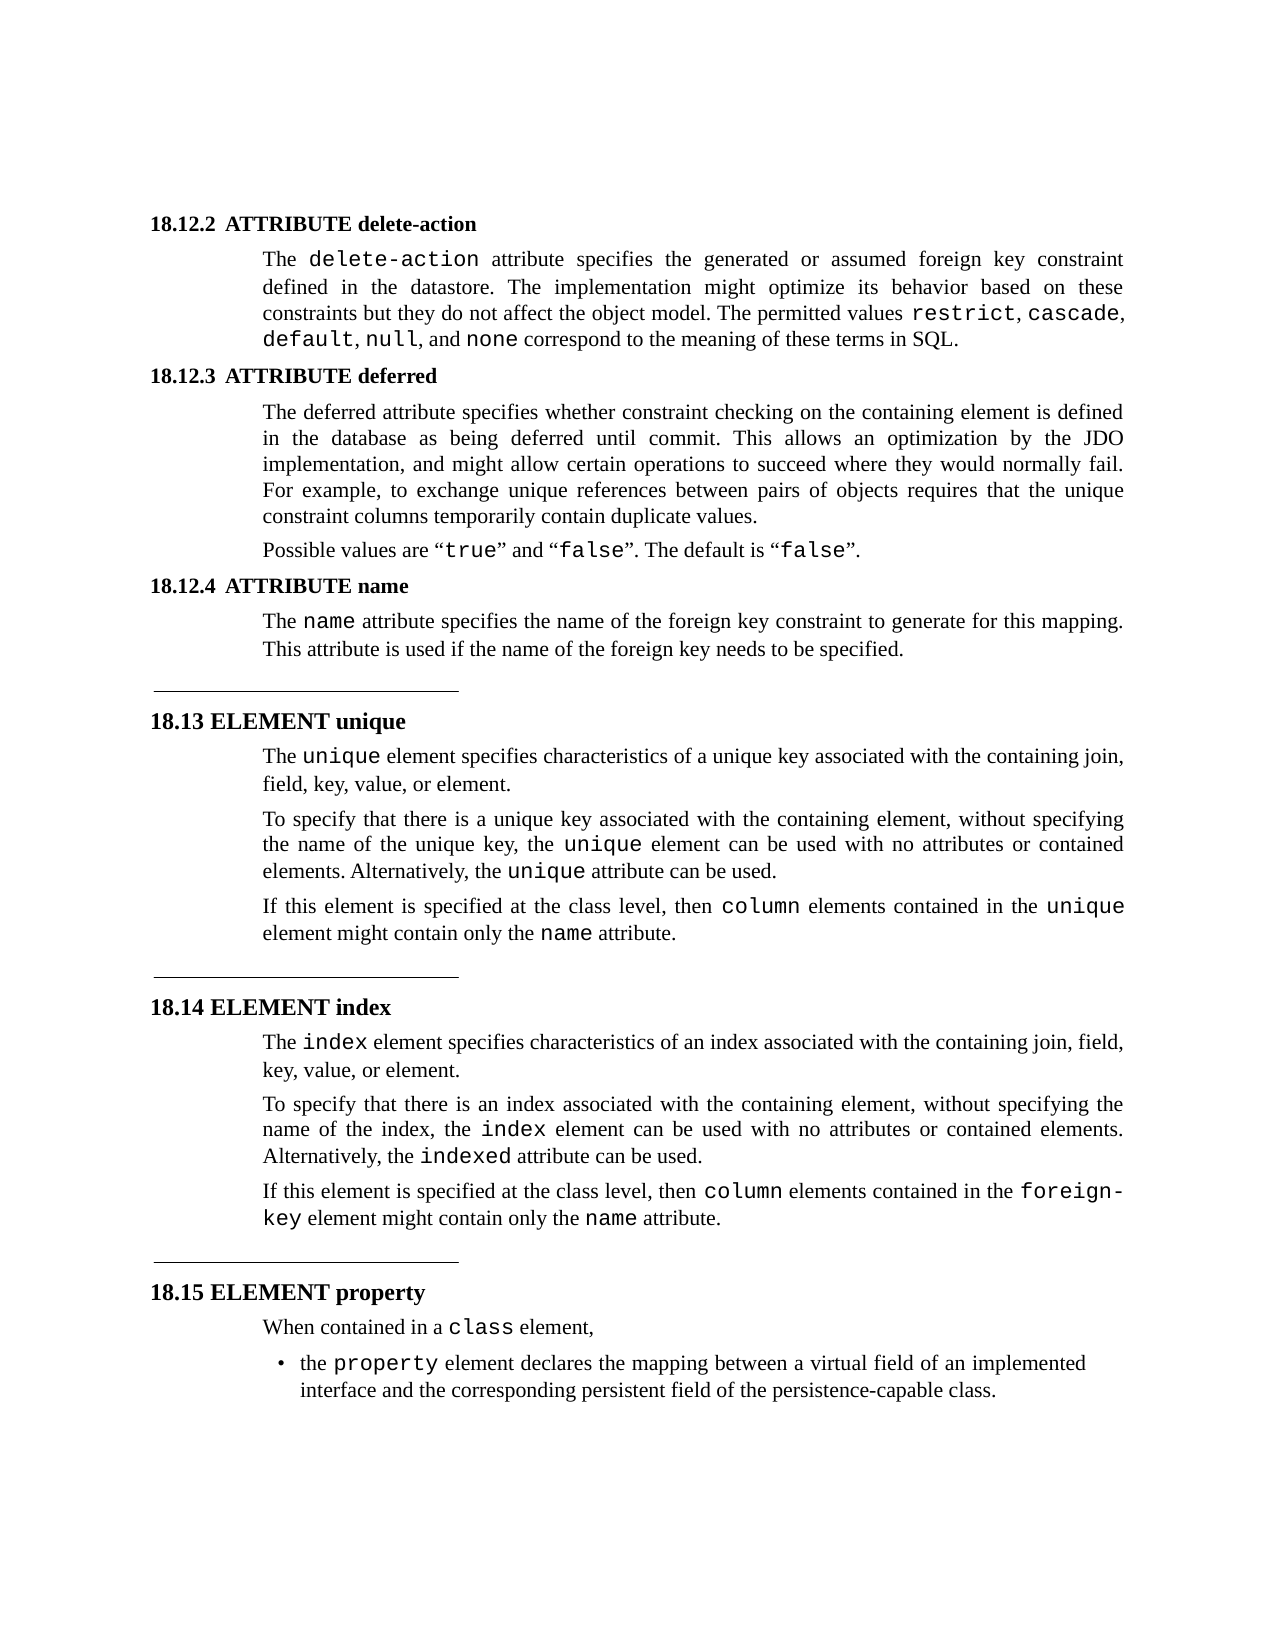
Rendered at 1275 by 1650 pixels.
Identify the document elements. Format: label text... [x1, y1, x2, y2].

text The delete-action attribute specifies the generated or assumed foreign key constraint defined in the datastore. The implementation might optimize its behavior based on these constraints but they do not affect the object model. The permitted values restrict, cascade, default, null, and none correspond to the meaning of these terms in SQL. [262, 246, 1125, 353]
text • the property element declares the mapping between a virtual field of an implemented interface and the corresponding persistent field of the persistence-capable class. [277, 1349, 1087, 1402]
text The index element specifies characteristics of an index associated with the containing join, field, key, value, or element. [262, 1029, 1125, 1082]
text To specify that there is an index associated with the containing element, without specifying the name of the index, the index element can be used with no attributes or contained elements. Alternatively, the indexed attribute can be used. [262, 1090, 1125, 1170]
text The unique element specifies characteristics of a unique key associated with the containing join, field, key, value, or element. [262, 743, 1125, 796]
subtitle ATTRIBUTE deferred [150, 362, 1125, 388]
text If this element is specified at the class level, then column elements contained in the unique element might contain only the name attribute. [262, 893, 1125, 947]
text The name attribute specifies the name of the foreign key constraint to generate for this mapping. This attribute is used if the name of the foreign key needs to be specified. [262, 608, 1125, 662]
subtitle ELEMENT unique [150, 707, 1125, 735]
subtitle ATTRIBUTE name [150, 572, 1125, 598]
text When contained in a class element, [262, 1314, 1125, 1341]
text Possible values are “true” and “false”. The default is “false”. [262, 537, 1125, 564]
text To specify that there is a unique key associated with the containing element, without specifying the name of the unique key, the unique element can be used with no attributes or contained elements. Alternatively, the unique attribute can be used. [262, 805, 1125, 885]
text The deferred attribute specifies whether constraint checking on the containing element is defined in the database as being deferred until commit. This allows an optimization by the JDO implementation, and might allow certain operations to succeed where they would normally fail. For example, to exchange unique references between pairs of objects requires that the unique constraint columns temporarily contain duplicate values. [262, 398, 1125, 528]
subtitle ATTRIBUTE delete-action [150, 210, 1125, 236]
text If this element is specified at the class level, then column elements contained in the foreign-key element might contain only the name attribute. [262, 1178, 1125, 1232]
subtitle ELEMENT property [150, 1278, 1125, 1306]
subtitle ELEMENT index [150, 993, 1125, 1020]
